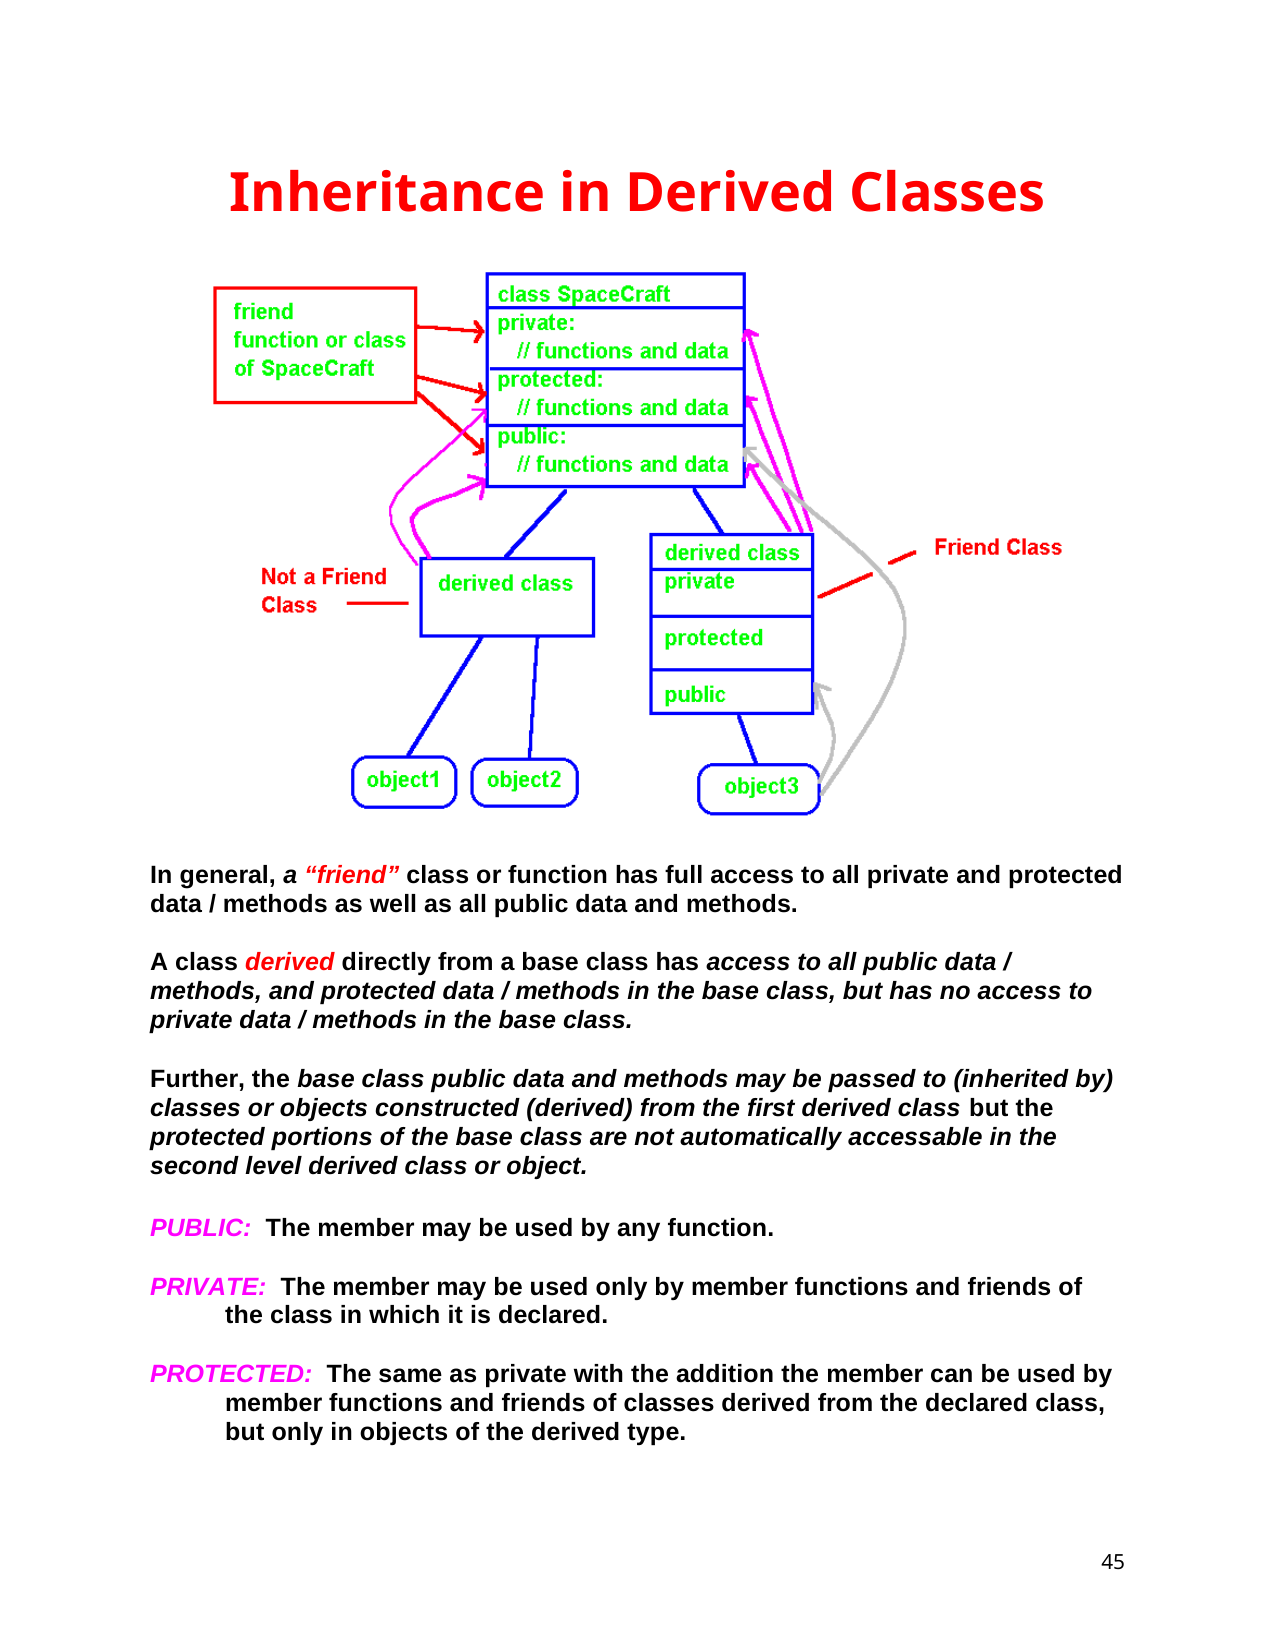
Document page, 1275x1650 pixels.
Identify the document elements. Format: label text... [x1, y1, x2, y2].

text PUBLIC: The member may be used by any function. [150, 1213, 1125, 1242]
text Further, the base class public data and methods may be passed to (inherited by) classes or objects constructed (derived) from the first derived class but the protected portions of the base class are not automatically accessable in the second level derived class or object. [150, 1063, 1125, 1180]
text PRIVATE: The member may be used only by member functions and friends of the class in which it is declared. [150, 1271, 1125, 1329]
text PROTECTED: The same as private with the addition the member can be used by member functions and friends of classes derived from the declared class, but only in objects of the derived type. [150, 1358, 1125, 1446]
text In general, a “friend” class or function has full access to all private and protected data / methods as well as all public data and methods. [150, 860, 1125, 918]
text Inheritance in Derived Classes [150, 153, 1125, 227]
text A class derived directly from a base class has access to all public data / methods, and protected data / methods in the base class, but has no access to private data / methods in the base class. [150, 947, 1125, 1034]
